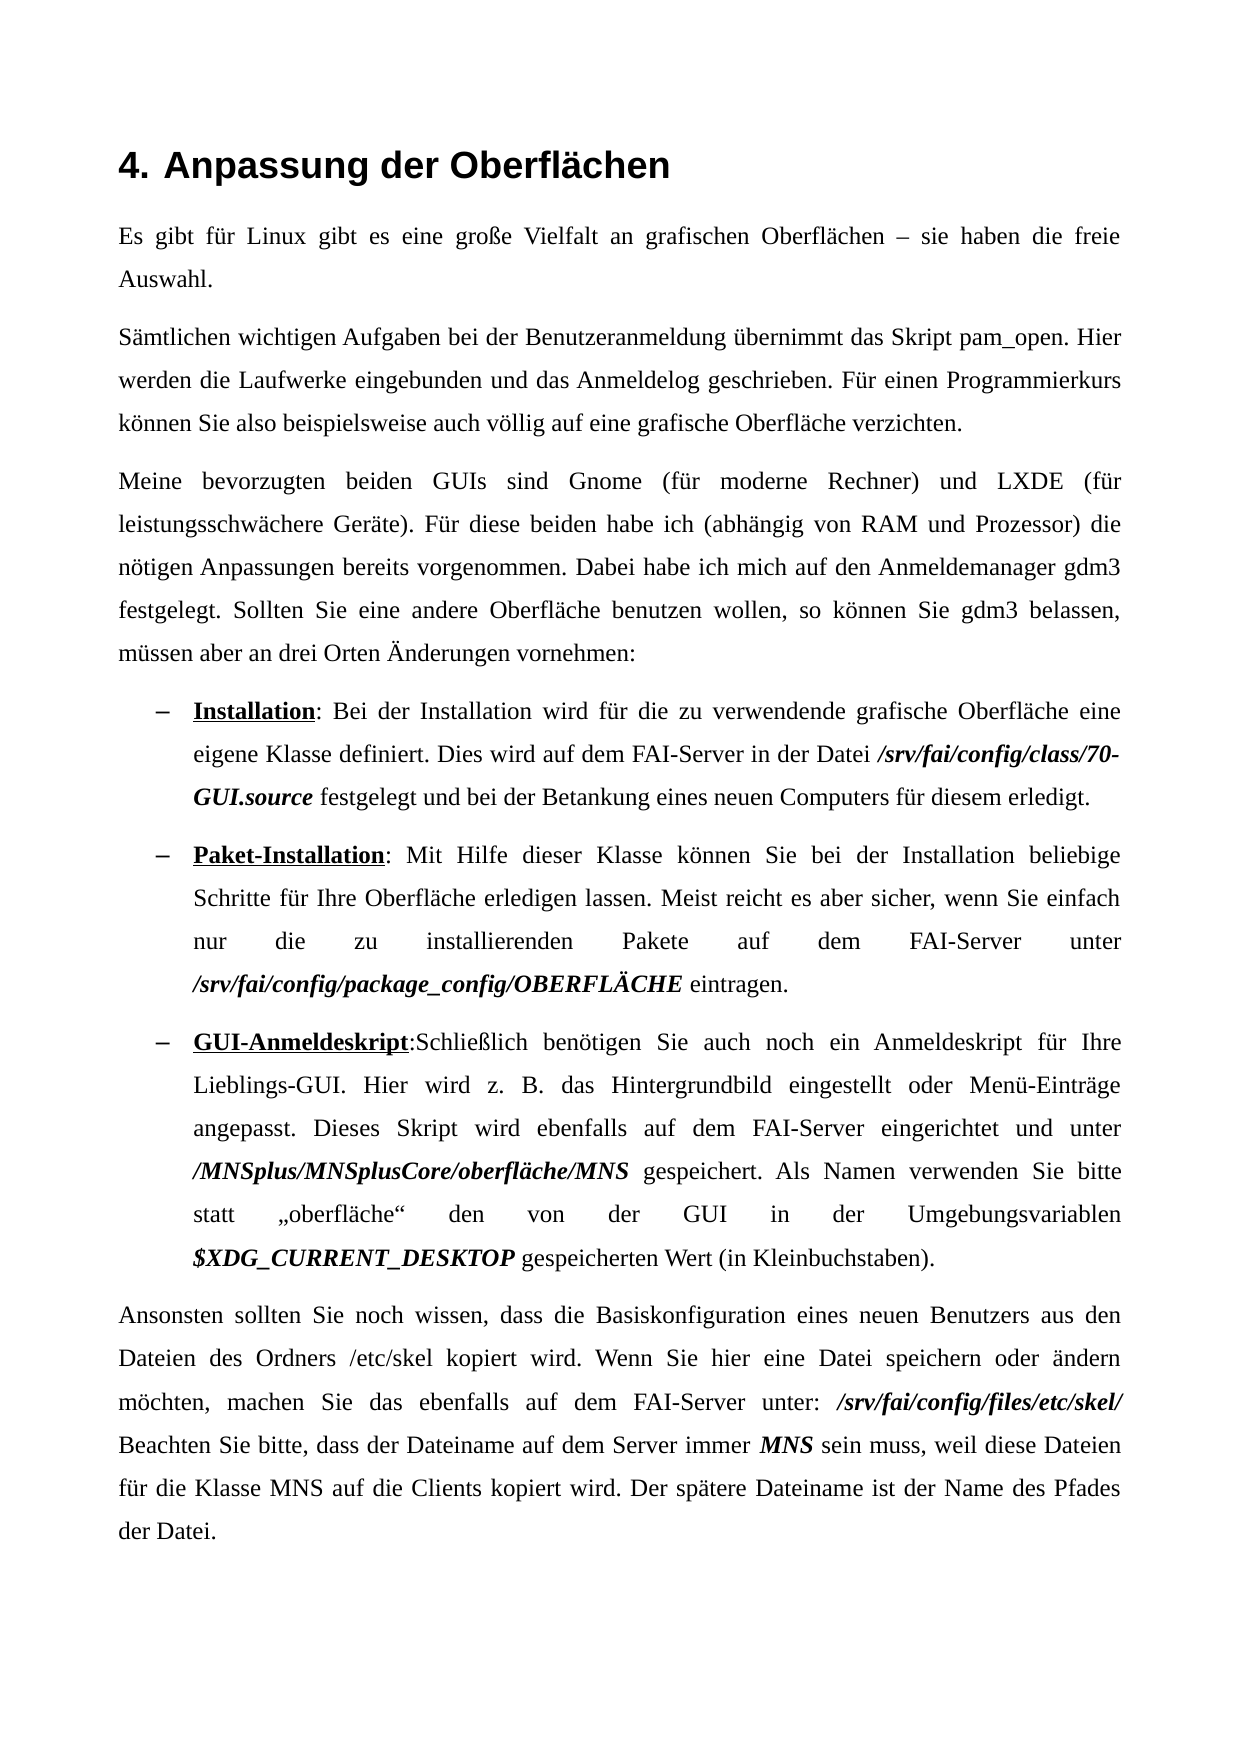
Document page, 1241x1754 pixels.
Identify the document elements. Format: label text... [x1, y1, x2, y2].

list Paket-Installation: Mit Hilfe dieser Klasse können Sie bei der Installation beliebige Schritte für Ihre Oberfläche erledigen lassen. Meist reicht es aber sicher, wenn Sie einfach nur die zu installierenden Pakete auf dem FAI-Server unter /srv/fai/config/package_config/OBERFLÄCHE eintragen. [156, 840, 1122, 998]
text Sämtlichen wichtigen Aufgaben bei der Benutzeranmeldung übernimmt das Skript pam_open. Hier werden die Laufwerke eingebunden und das Anmeldelog geschrieben. Für einen Programmierkurs können Sie also beispielsweise auch völlig auf eine grafische Oberfläche verzichten. [118, 322, 1122, 437]
subtitle Anpassung der Oberflächen [118, 143, 1122, 187]
text Ansonsten sollten Sie noch wissen, dass die Basiskonfiguration eines neuen Benutzers aus den Dateien des Ordners /etc/skel kopiert wird. Wenn Sie hier eine Datei speichern oder ändern möchten, machen Sie das ebenfalls auf dem FAI-Server unter: /srv/fai/config/files/etc/skel/ Beachten Sie bitte, dass der Dateiname auf dem Server immer MNS sein muss, weil diese Dateien für die Klasse MNS auf die Clients kopiert wird. Der spätere Dateiname ist der Name des Pfades der Datei. [118, 1300, 1122, 1545]
text Es gibt für Linux gibt es eine große Vielfalt an grafischen Oberflächen – sie haben die freie Auswahl. [118, 221, 1122, 293]
list GUI-Anmeldeskript:Schließlich benötigen Sie auch noch ein Anmeldeskript für Ihre Lieblings-GUI. Hier wird z. B. das Hintergrundbild eingestellt oder Menü-Einträge angepasst. Dieses Skript wird ebenfalls auf dem FAI-Server eingerichtet und unter /MNSplus/MNSplusCore/oberfläche/MNS gespeichert. Als Namen verwenden Sie bitte statt „oberfläche“ den von der GUI in der Umgebungsvariablen $XDG_CURRENT_DESKTOP gespeicherten Wert (in Kleinbuchstaben). [156, 1027, 1122, 1271]
text Meine bevorzugten beiden GUIs sind Gnome (für moderne Rechner) und LXDE (für leistungsschwächere Geräte). Für diese beiden habe ich (abhängig von RAM und Prozessor) die nötigen Anpassungen bereits vorgenommen. Dabei habe ich mich auf den Anmeldemanager gdm3 festgelegt. Sollten Sie eine andere Oberfläche benutzen wollen, so können Sie gdm3 belassen, müssen aber an drei Orten Änderungen vornehmen: [118, 466, 1122, 667]
list Installation: Bei der Installation wird für die zu verwendende grafische Oberfläche eine eigene Klasse definiert. Dies wird auf dem FAI-Server in der Datei /srv/fai/config/class/70-GUI.source festgelegt und bei der Betankung eines neuen Computers für diesem erledigt. [156, 696, 1122, 811]
